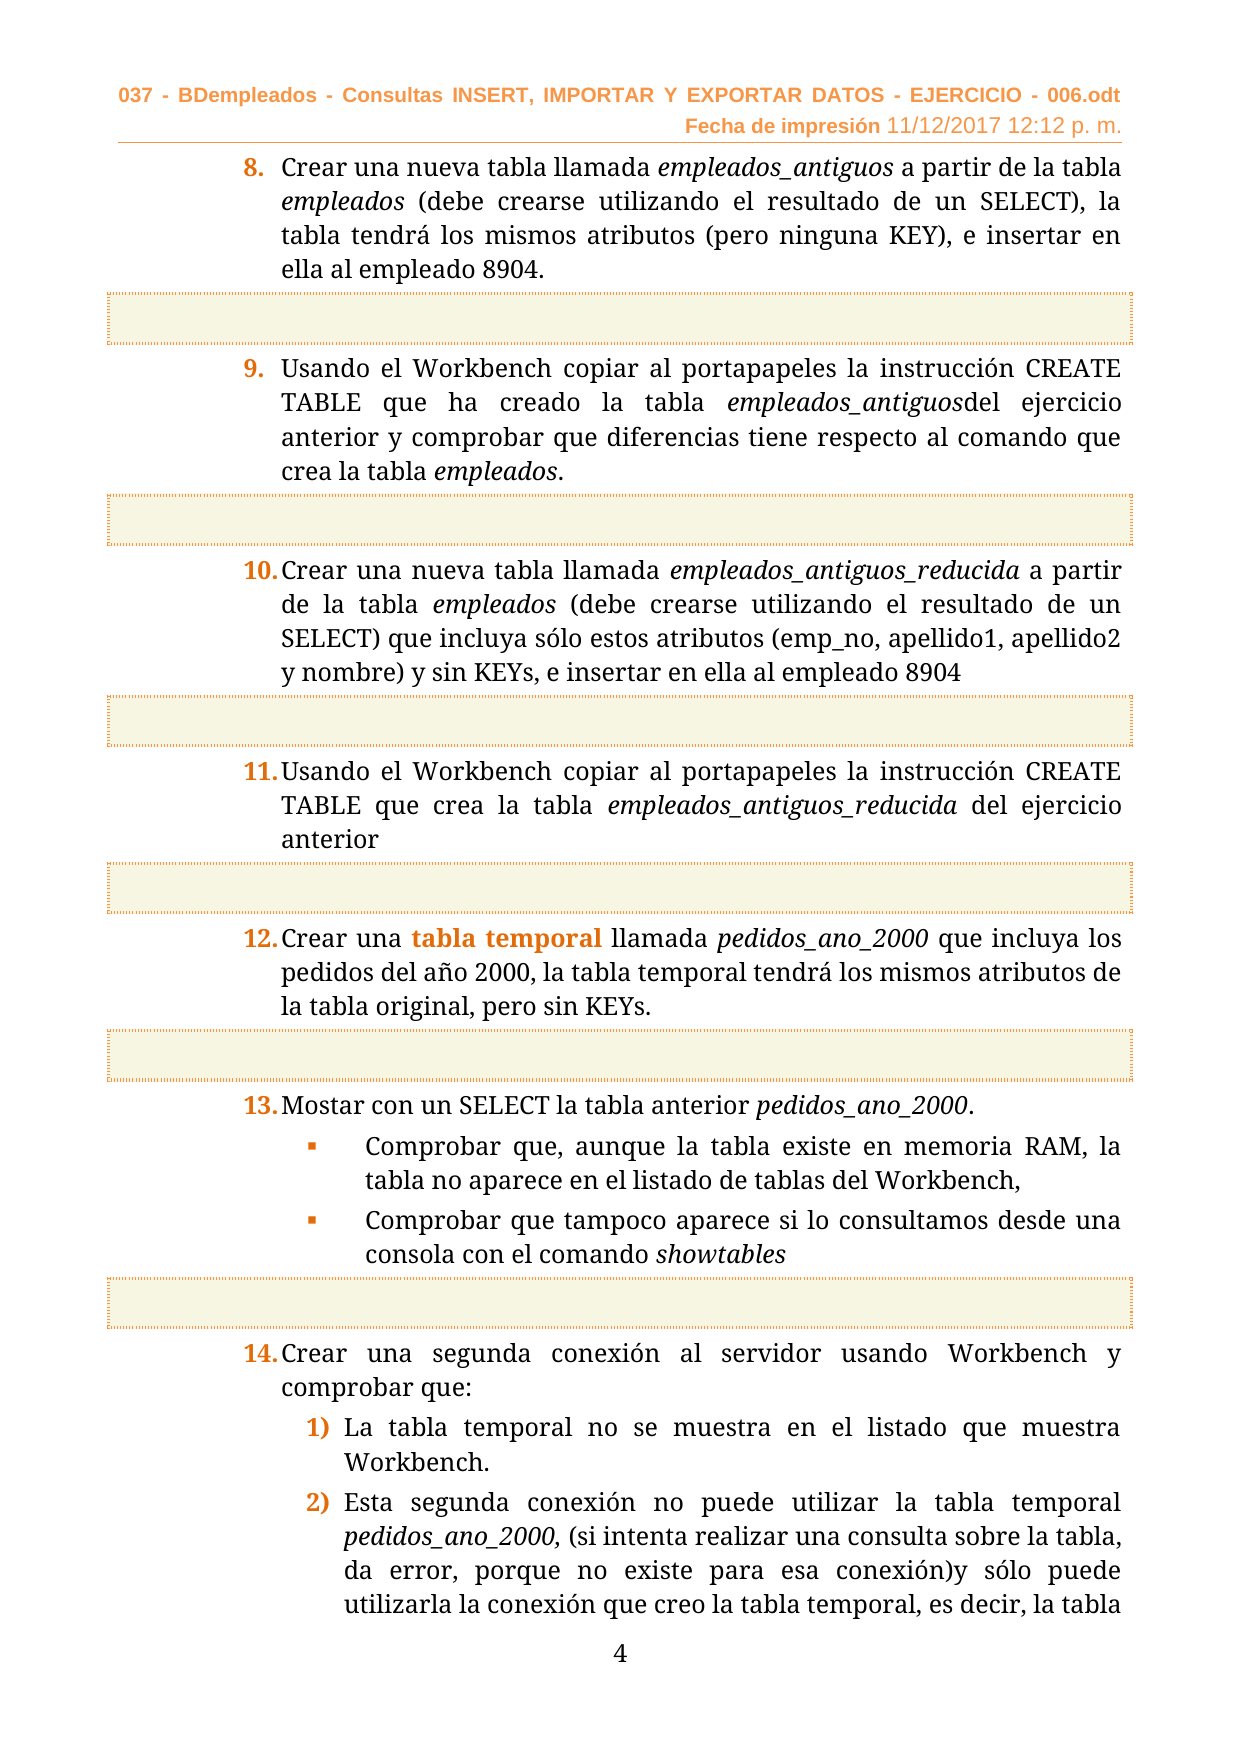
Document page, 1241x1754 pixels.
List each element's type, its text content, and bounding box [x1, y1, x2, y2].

list Mostar con un SELECT la tabla anterior pedidos_ano_2000. [243, 1088, 1122, 1122]
list Usando el Workbench copiar al portapapeles la instrucción CREATE TABLE que ha creado la tabla empleados_antiguosdel ejercicio anterior y comprobar que diferencias tiene respecto al comando que crea la tabla empleados. [243, 351, 1122, 487]
list La tabla temporal no se muestra en el listado que muestra Workbench. [306, 1410, 1122, 1478]
list Crear una nueva tabla llamada empleados_antiguos a partir de la tabla empleados (debe crearse utilizando el resultado de un SELECT), la tabla tendrá los mismos atributos (pero ninguna KEY), e insertar en ella al empleado 8904. [243, 150, 1122, 286]
list Comprobar que, aunque la tabla existe en memoria RAM, la tabla no aparece en el listado de tablas del Workbench, [306, 1128, 1122, 1196]
list Usando el Workbench copiar al portapapeles la instrucción CREATE TABLE que crea la tabla empleados_antiguos_reducida del ejercicio anterior [243, 753, 1122, 856]
list Comprobar que tampoco aparece si lo consultamos desde una consola con el comando showtables [306, 1203, 1122, 1271]
list Crear una nueva tabla llamada empleados_antiguos_reducida a partir de la tabla empleados (debe crearse utilizando el resultado de un SELECT) que incluya sólo estos atributos (emp_no, apellido1, apellido2 y nombre) y sin KEYs, e insertar en ella al empleado 8904 [243, 552, 1122, 688]
list Crear una segunda conexión al servidor usando Workbench y comprobar que: [243, 1336, 1122, 1404]
list Esta segunda conexión no puede utilizar la tabla temporal pedidos_ano_2000, (si intenta realizar una consulta sobre la tabla, da error, porque no existe para esa conexión)y sólo puede utilizarla la conexión que creo la tabla temporal, es decir, la tabla [306, 1484, 1122, 1621]
list Crear una tabla temporal llamada pedidos_ano_2000 que incluya los pedidos del año 2000, la tabla temporal tendrá los mismos atributos de la tabla original, pero sin KEYs. [243, 921, 1122, 1023]
